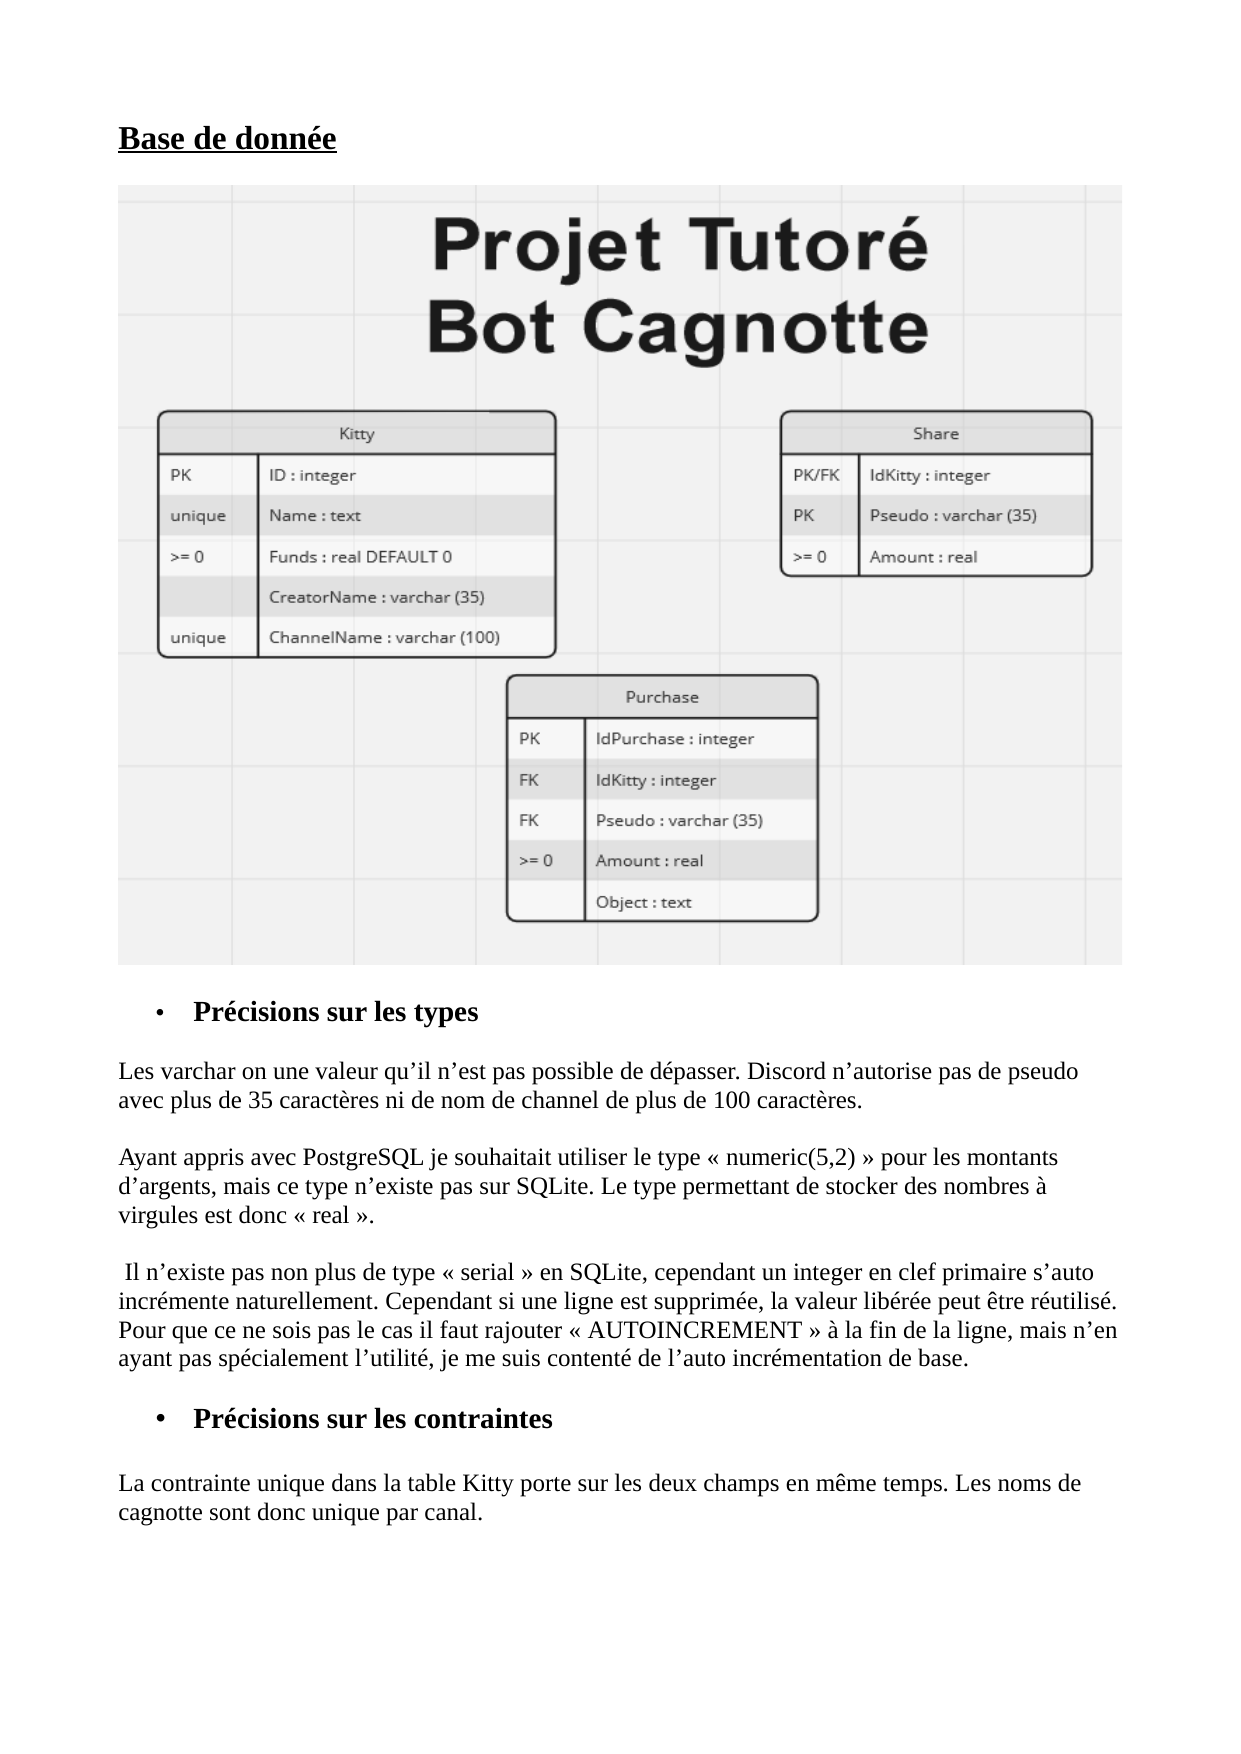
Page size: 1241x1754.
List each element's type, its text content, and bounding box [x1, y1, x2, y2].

list Précisions sur les types [156, 994, 1122, 1027]
text Les varchar on une valeur qu’il n’est pas possible de dépasser. Discord n’autorise pas de pseudo avec plus de 35 caractères ni de nom de channel de plus de 100 caractères. Ayant appris avec PostgreSQL je souhaitait utiliser le type « numeric(5,2) » pour les montants d’argents, mais ce type n’existe pas sur SQLite. Le type permettant de stocker des nombres à virgules est donc « real ». Il n’existe pas non plus de type « serial » en SQLite, cependant un integer en clef primaire s’auto incrémente naturellement. Cependant si une ligne est supprimée, la valeur libérée peut être réutilisé. Pour que ce ne sois pas le cas il faut rajouter « AUTOINCREMENT » à la fin de la ligne, mais n’en ayant pas spécialement l’utilité, je me suis contenté de l’auto incrémentation de base. [118, 1056, 1122, 1372]
list Précisions sur les contraintes [156, 1401, 1122, 1468]
text Base de donnée [118, 118, 1122, 156]
picture [118, 185, 1123, 965]
text La contrainte unique dans la table Kitty porte sur les deux champs en même temps. Les noms de cagnotte sont donc unique par canal. [118, 1468, 1122, 1526]
